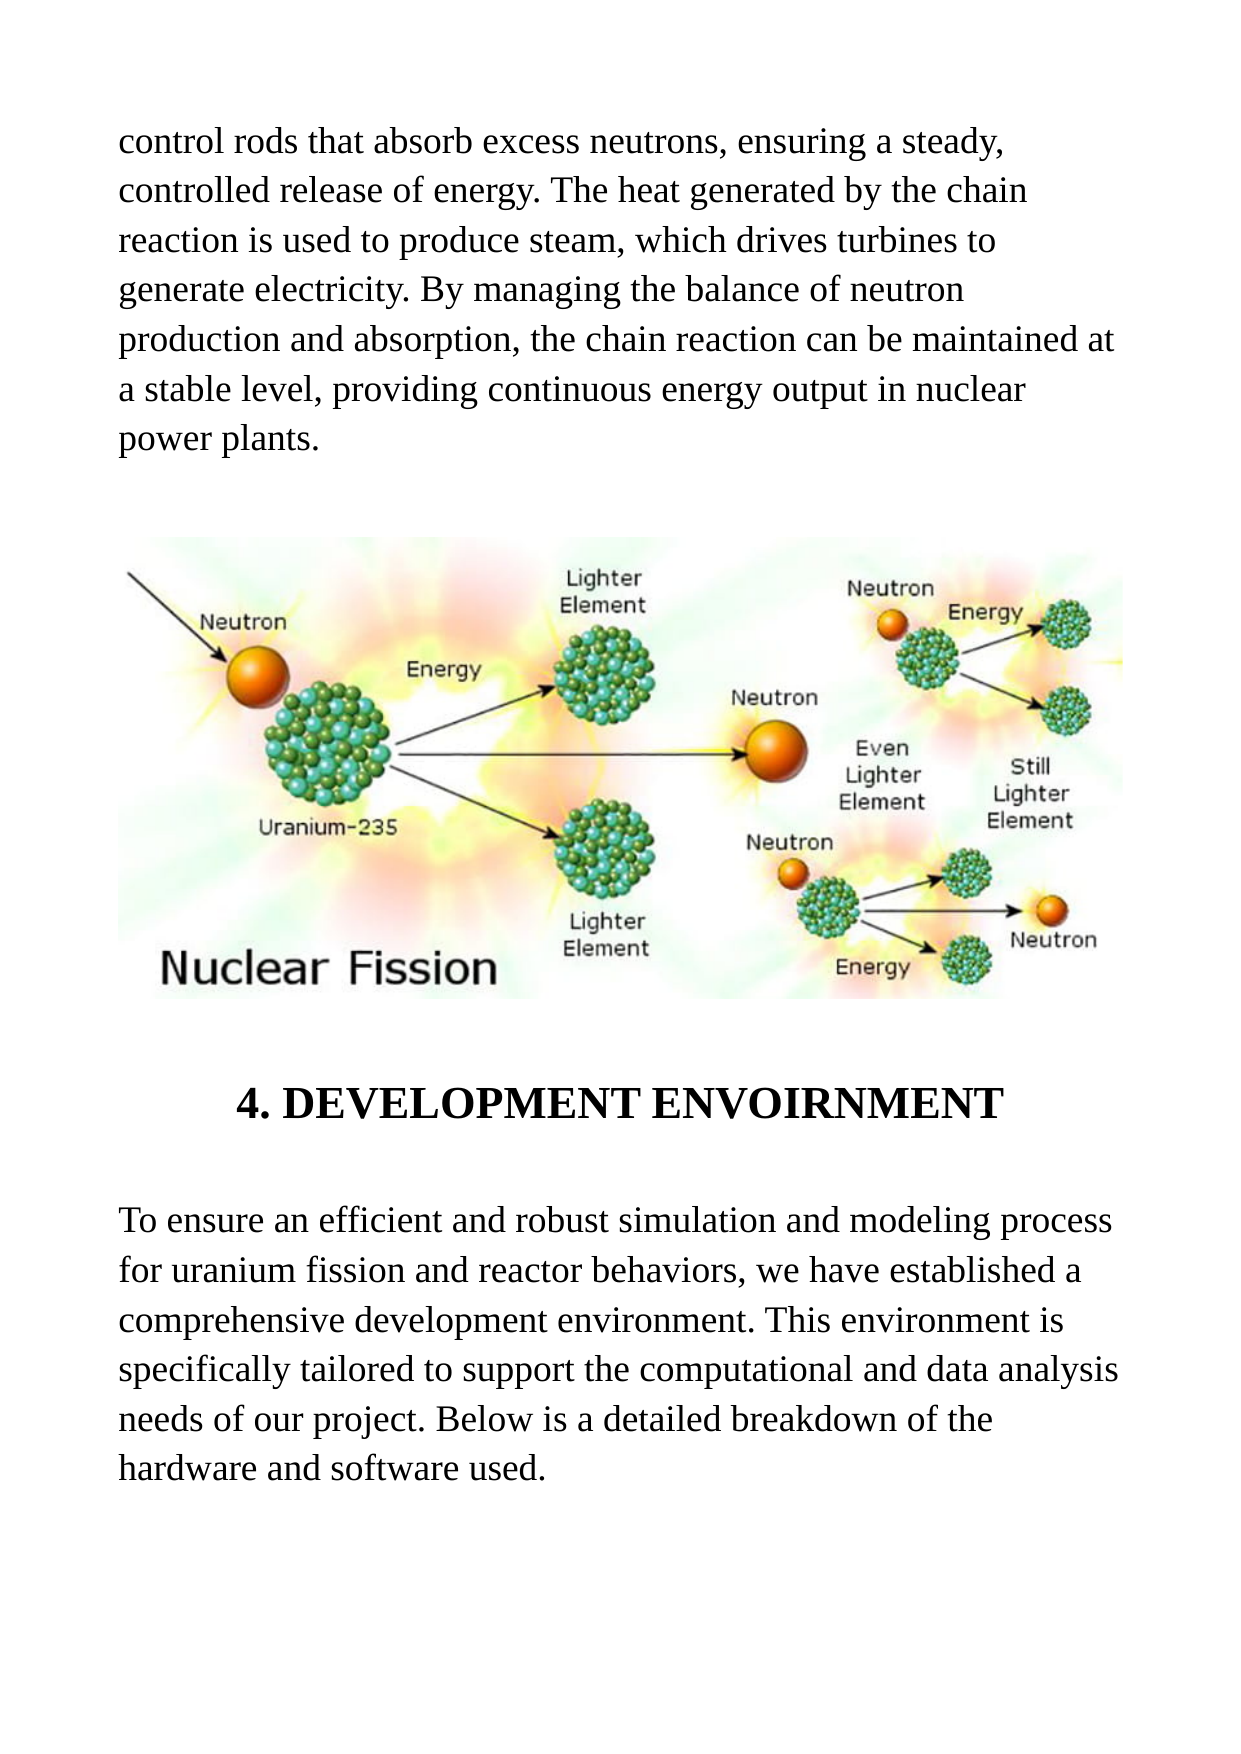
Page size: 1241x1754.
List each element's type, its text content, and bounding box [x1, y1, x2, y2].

picture [118, 537, 1123, 999]
text To ensure an efficient and robust simulation and modeling process for uranium fission and reactor behaviors, we have established a comprehensive development environment. This environment is specifically tailored to support the computational and data analysis needs of our project. Below is a detailed breakdown of the hardware and software used. [118, 1198, 1123, 1489]
text 4. DEVELOPMENT ENVOIRNMENT [118, 1075, 1123, 1128]
text control rods that absorb excess neutrons, ensuring a steady, controlled release of energy. The heat generated by the chain reaction is used to produce steam, which drives turbines to generate electricity. By managing the balance of neutron production and absorption, the chain reaction can be maintained at a stable level, providing continuous energy output in nuclear power plants. [118, 118, 1123, 459]
